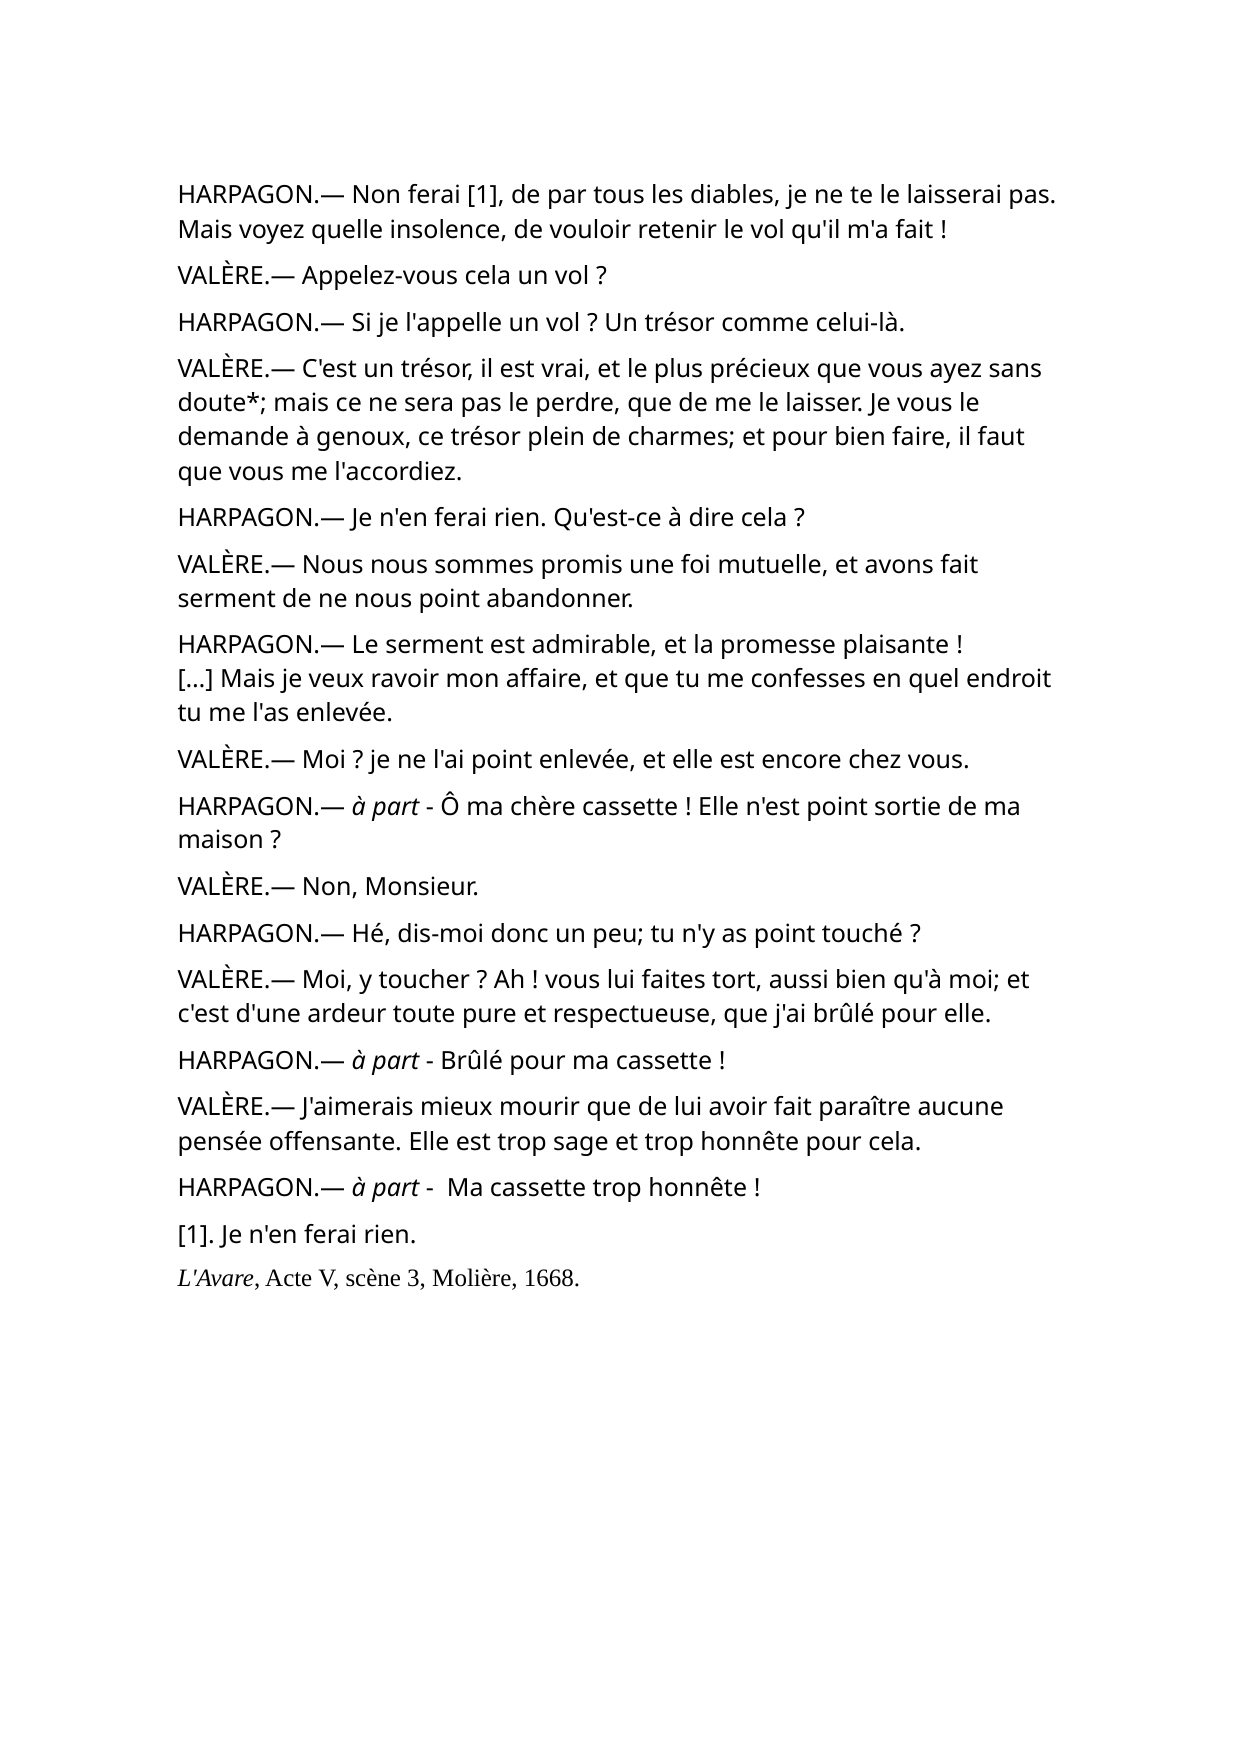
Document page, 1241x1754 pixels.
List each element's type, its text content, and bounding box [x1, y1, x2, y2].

text HARPAGON.— Le serment est admirable, et la promesse plaisante ! […] Mais je veux ravoir mon affaire, et que tu me confesses en quel endroit tu me l'as enlevée. [177, 627, 1063, 729]
text L'Avare, Acte V, scène 3, Molière, 1668. [177, 1263, 1063, 1292]
text VALÈRE.— C'est un trésor, il est vrai, et le plus précieux que vous ayez sans doute*; mais ce ne sera pas le perdre, que de me le laisser. Je vous le demande à genoux, ce trésor plein de charmes; et pour bien faire, il faut que vous me l'accordiez. [177, 351, 1063, 487]
text HARPAGON.— Je n'en ferai rien. Qu'est-ce à dire cela ? [177, 500, 1063, 534]
text VALÈRE.— Non, Monsieur. [177, 869, 1063, 903]
text VALÈRE.— Moi ? je ne l'ai point enlevée, et elle est encore chez vous. [177, 742, 1063, 776]
text [1]. Je n'en ferai rien. [177, 1216, 1063, 1250]
text HARPAGON.— Non ferai [1], de par tous les diables, je ne te le laisserai pas. Mais voyez quelle insolence, de vouloir retenir le vol qu'il m'a fait ! [177, 177, 1063, 245]
text HARPAGON.— à part - Brûlé pour ma cassette ! [177, 1042, 1063, 1077]
text VALÈRE.— Appelez-vous cela un vol ? [177, 258, 1063, 292]
text VALÈRE.— Nous nous sommes promis une foi mutuelle, et avons fait serment de ne nous point abandonner. [177, 546, 1063, 614]
text VALÈRE.— J'aimerais mieux mourir que de lui avoir fait paraître aucune pensée offensante. Elle est trop sage et trop honnête pour cela. [177, 1089, 1063, 1157]
text HARPAGON.— Hé, dis-moi donc un peu; tu n'y as point touché ? [177, 915, 1063, 949]
text HARPAGON.— à part - Ma cassette trop honnête ! [177, 1170, 1063, 1204]
text HARPAGON.— Si je l'appelle un vol ? Un trésor comme celui-là. [177, 304, 1063, 338]
text HARPAGON.— à part - Ô ma chère cassette ! Elle n'est point sortie de ma maison ? [177, 788, 1063, 856]
text VALÈRE.— Moi, y toucher ? Ah ! vous lui faites tort, aussi bien qu'à moi; et c'est d'une ardeur toute pure et respectueuse, que j'ai brûlé pour elle. [177, 962, 1063, 1030]
